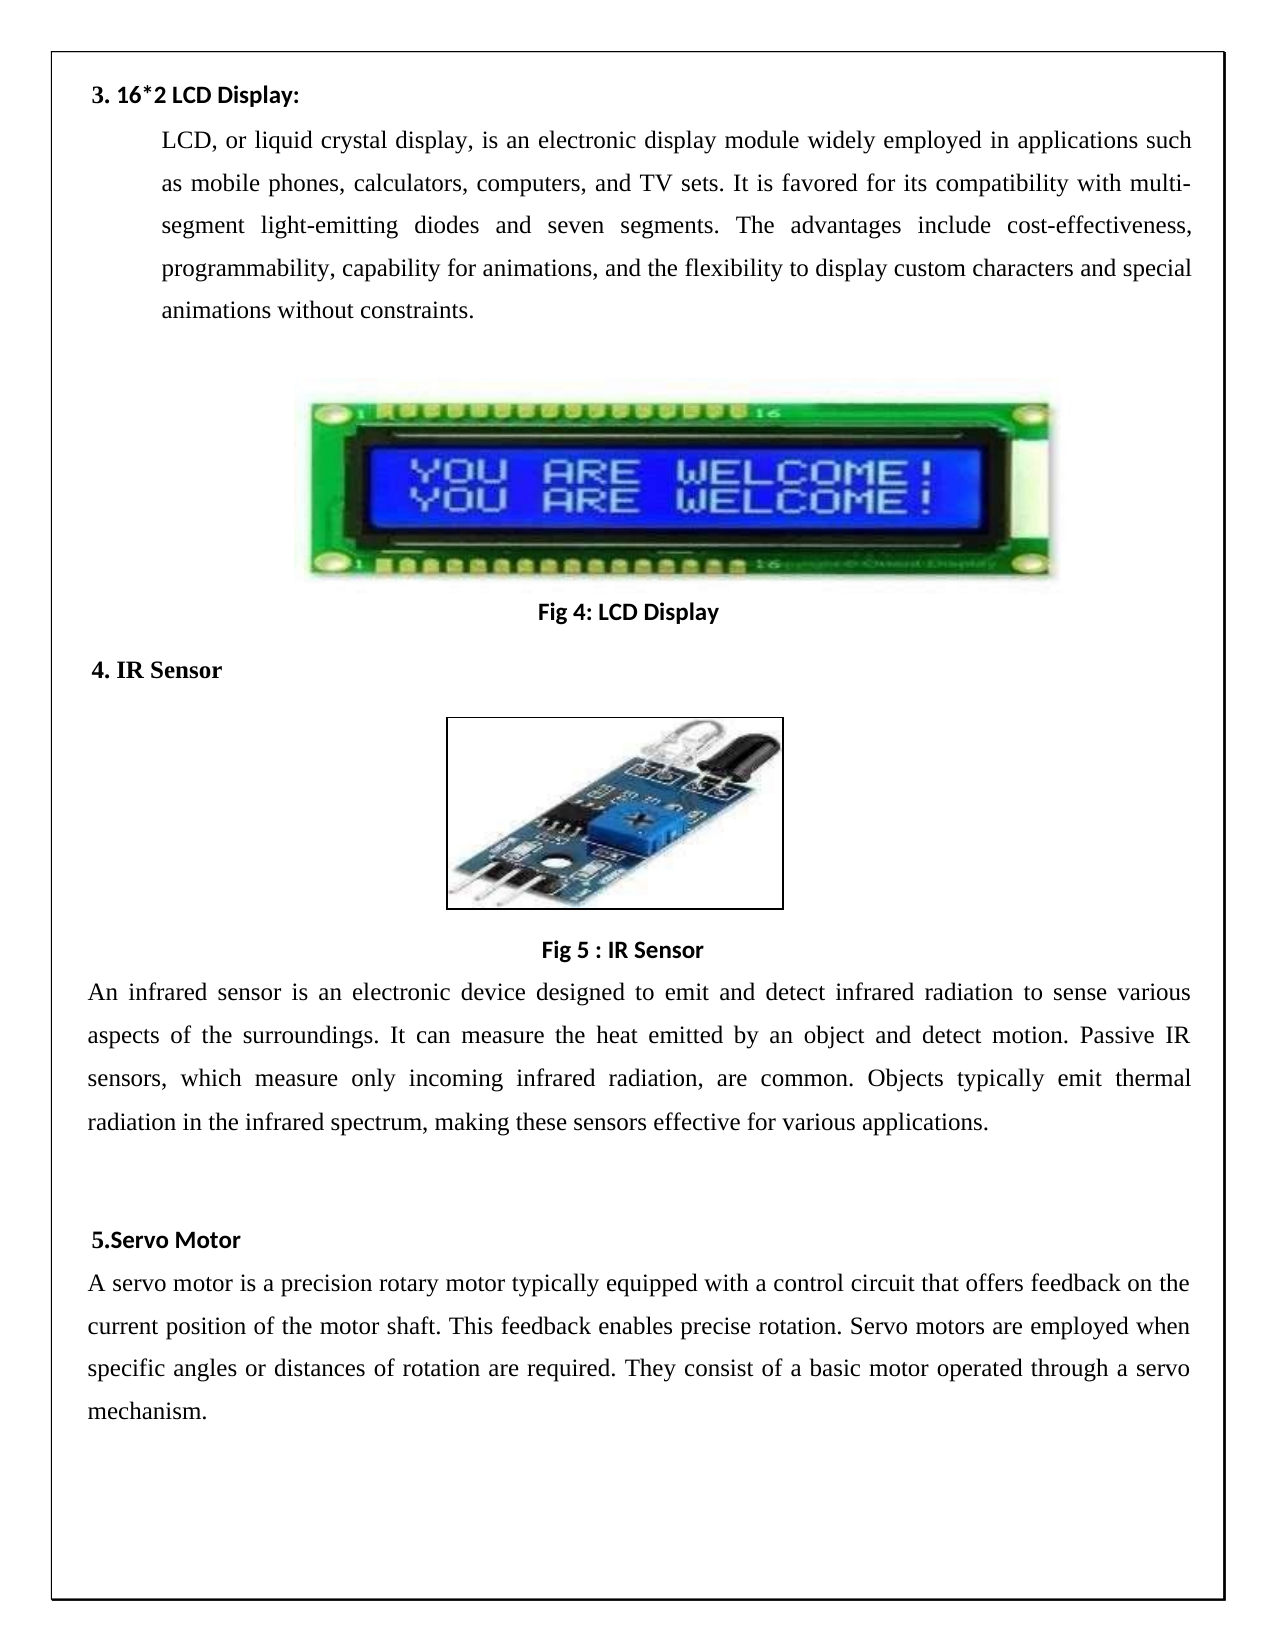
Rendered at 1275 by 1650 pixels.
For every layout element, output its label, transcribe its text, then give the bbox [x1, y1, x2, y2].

picture [448, 718, 782, 908]
subtitle Fig 4: LCD Display [538, 596, 1237, 626]
subtitle Servo Motor [91, 1224, 1237, 1255]
picture [294, 378, 1071, 595]
text LCD, or liquid crystal display, is an electronic display module widely employed in applications such as mobile phones, calculators, computers, and TV sets. It is favored for its compatibility with multi- segment light-emitting diodes and seven segments. The advantages include cost-effectiveness, programmability, capability for animations, and the flexibility to display custom characters and special animations without constraints. [161, 126, 1193, 324]
subtitle 16*2 LCD Display: [91, 79, 1237, 110]
text An infrared sensor is an electronic device designed to emit and detect infrared radiation to sense various aspects of the surroundings. It can measure the heat emitted by an object and detect motion. Passive IR sensors, which measure only incoming infrared radiation, are common. Objects typically emit thermal radiation in the infrared spectrum, making these sensors effective for various applications. [87, 977, 1192, 1136]
subtitle Fig 5 : IR Sensor [542, 934, 1237, 965]
list IR Sensor [91, 655, 1237, 684]
text A servo motor is a precision rotary motor typically equipped with a control circuit that offers feedback on the current position of the motor shaft. This feedback enables precise rotation. Servo motors are employed when specific angles or distances of rotation are required. They consist of a basic motor operated through a servo mechanism. [87, 1268, 1191, 1425]
